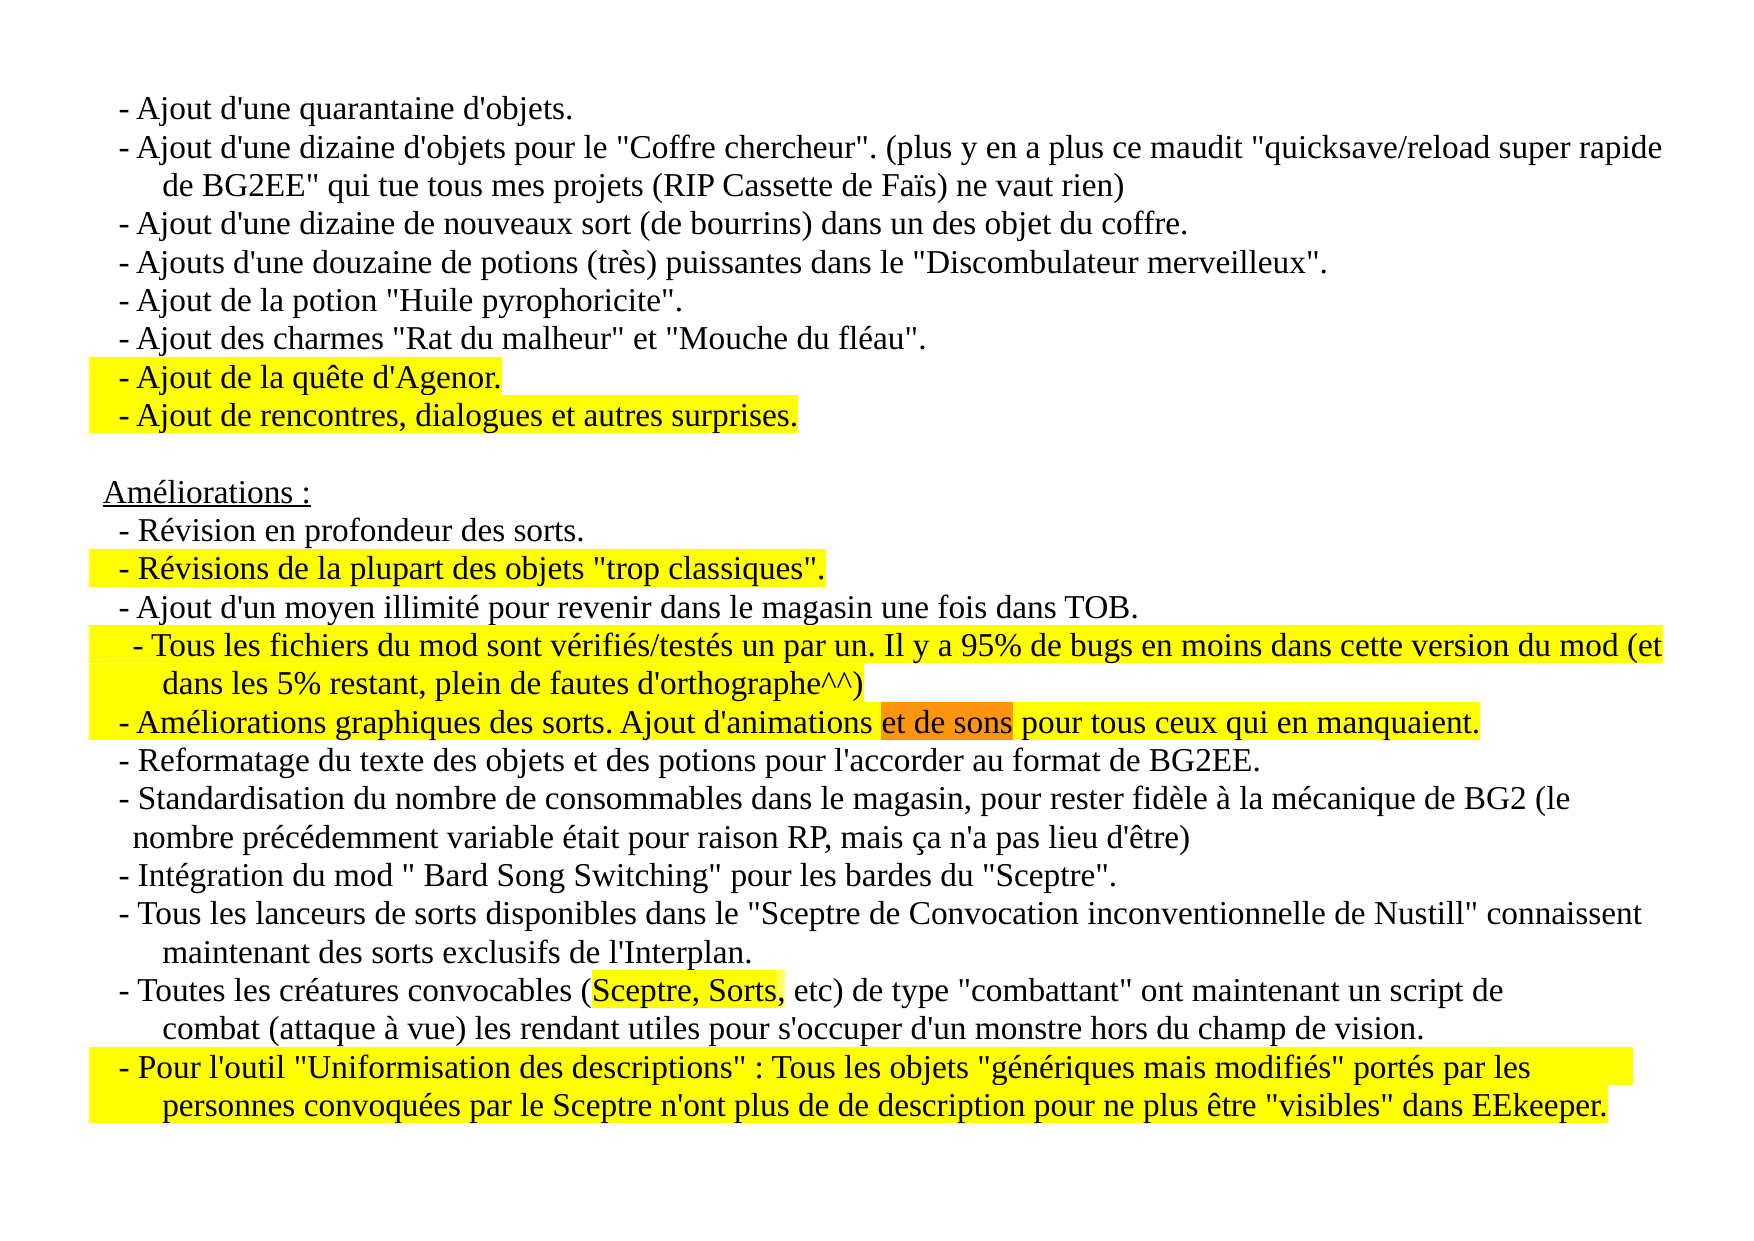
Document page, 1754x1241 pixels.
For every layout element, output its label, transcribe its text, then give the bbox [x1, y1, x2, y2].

text - Ajout de la quête d'Agenor. [88, 357, 1665, 395]
text - Améliorations graphiques des sorts. Ajout d'animations et de sons pour tous ceux qui en manquaient. [88, 702, 1665, 740]
text - Standardisation du nombre de consommables dans le magasin, pour rester fidèle à la mécanique de BG2 (le nombre précédemment variable était pour raison RP, mais ça n'a pas lieu d'être) [88, 778, 1665, 855]
text - Pour l'outil "Uniformisation des descriptions" : Tous les objets "génériques mais modifiés" portés par les personnes convoquées par le Sceptre n'ont plus de de description pour ne plus être "visibles" dans EEkeeper. [88, 1047, 1665, 1123]
text - Intégration du mod " Bard Song Switching" pour les bardes du "Sceptre". [88, 855, 1665, 893]
text - Révision en profondeur des sorts. [88, 510, 1665, 548]
text - Ajout d'une dizaine d'objets pour le "Coffre chercheur". (plus y en a plus ce maudit "quicksave/reload super rapide de BG2EE" qui tue tous mes projets (RIP Cassette de Faïs) ne vaut rien) [88, 127, 1665, 203]
text - Tous les fichiers du mod sont vérifiés/testés un par un. Il y a 95% de bugs en moins dans cette version du mod (et dans les 5% restant, plein de fautes d'orthographe^^) [88, 625, 1665, 702]
text - Ajouts d'une douzaine de potions (très) puissantes dans le "Discombulateur merveilleux". [88, 242, 1665, 280]
text - Ajout d'une quarantaine d'objets. [88, 88, 1665, 127]
text - Ajout d'une dizaine de nouveaux sort (de bourrins) dans un des objet du coffre. [88, 203, 1665, 242]
text - Ajout de la potion "Huile pyrophoricite". [88, 280, 1665, 318]
text - Ajout de rencontres, dialogues et autres surprises. [88, 395, 1665, 433]
text - Ajout d'un moyen illimité pour revenir dans le magasin une fois dans TOB. [88, 587, 1665, 625]
text - Tous les lanceurs de sorts disponibles dans le "Sceptre de Convocation inconventionnelle de Nustill" connaissent maintenant des sorts exclusifs de l'Interplan. [88, 893, 1665, 970]
text - Ajout des charmes "Rat du malheur" et "Mouche du fléau". [88, 318, 1665, 357]
text - Reformatage du texte des objets et des potions pour l'accorder au format de BG2EE. [88, 740, 1665, 778]
text - Toutes les créatures convocables (Sceptre, Sorts, etc) de type "combattant" ont maintenant un script de combat (attaque à vue) les rendant utiles pour s'occuper d'un monstre hors du champ de vision. [88, 970, 1665, 1047]
text Améliorations : [88, 472, 1665, 510]
text - Révisions de la plupart des objets "trop classiques". [88, 548, 1665, 587]
